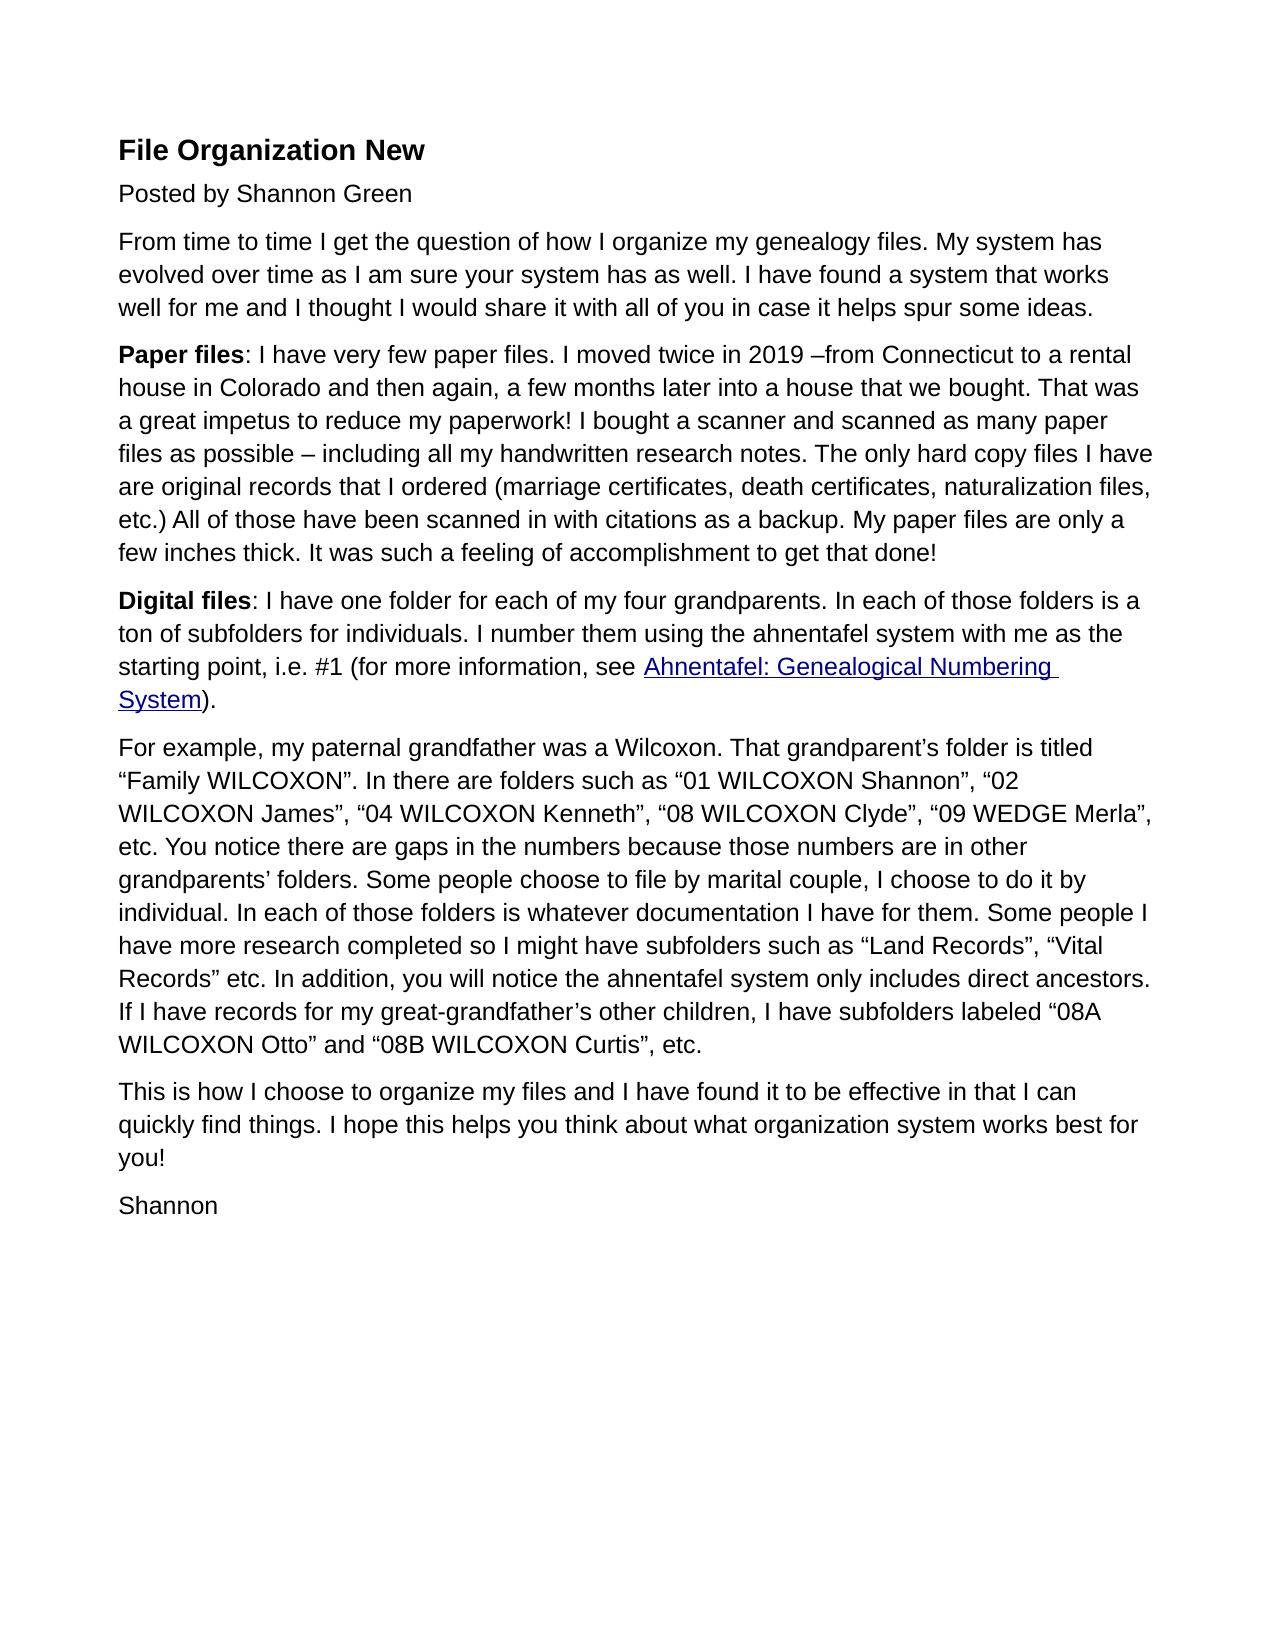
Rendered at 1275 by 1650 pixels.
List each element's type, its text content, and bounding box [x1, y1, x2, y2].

text This is how I choose to organize my files and I have found it to be effective in that I can quickly find things. I hope this helps you think about what organization system works best for you! [118, 1077, 1157, 1172]
text Paper files: I have very few paper files. I moved twice in 2019 –from Connecticut to a rental house in Colorado and then again, a few months later into a house that we bought. That was a great impetus to reduce my paperwork! I bought a scanner and scanned as many paper files as possible – including all my handwritten research notes. The only hard copy files I have are original records that I ordered (marriage certificates, death certificates, naturalization files, etc.) All of those have been scanned in with citations as a backup. My paper files are only a few inches thick. It was such a feeling of accomplishment to get that done! [118, 340, 1157, 567]
text Posted by Shannon Green [118, 179, 1157, 208]
text From time to time I get the question of how I organize my genealogy files. My system has evolved over time as I am sure your system has as well. I have found a system that works well for me and I thought I would share it with all of you in case it helps spur some ideas. [118, 227, 1157, 321]
subtitle File Organization New [118, 133, 1157, 166]
text For example, my paternal grandfather was a Wilcoxon. That grandparent’s folder is titled “Family WILCOXON”. In there are folders such as “01 WILCOXON Shannon”, “02 WILCOXON James”, “04 WILCOXON Kenneth”, “08 WILCOXON Clyde”, “09 WEDGE Merla”, etc. You notice there are gaps in the numbers because those numbers are in other grandparents’ folders. Some people choose to file by marital couple, I choose to do it by individual. In each of those folders is whatever documentation I have for them. Some people I have more research completed so I might have subfolders such as “Land Records”, “Vital Records” etc. In addition, you will notice the ahnentafel system only includes direct ancestors. If I have records for my great-grandfather’s other children, I have subfolders labeled “08A WILCOXON Otto” and “08B WILCOXON Curtis”, etc. [118, 733, 1157, 1058]
text Digital files: I have one folder for each of my four grandparents. In each of those folders is a ton of subfolders for individuals. I number them using the ahnentafel system with me as the starting point, i.e. #1 (for more information, see Ahnentafel: Genealogical Numbering System). [118, 586, 1157, 714]
text Shannon [118, 1191, 1157, 1220]
